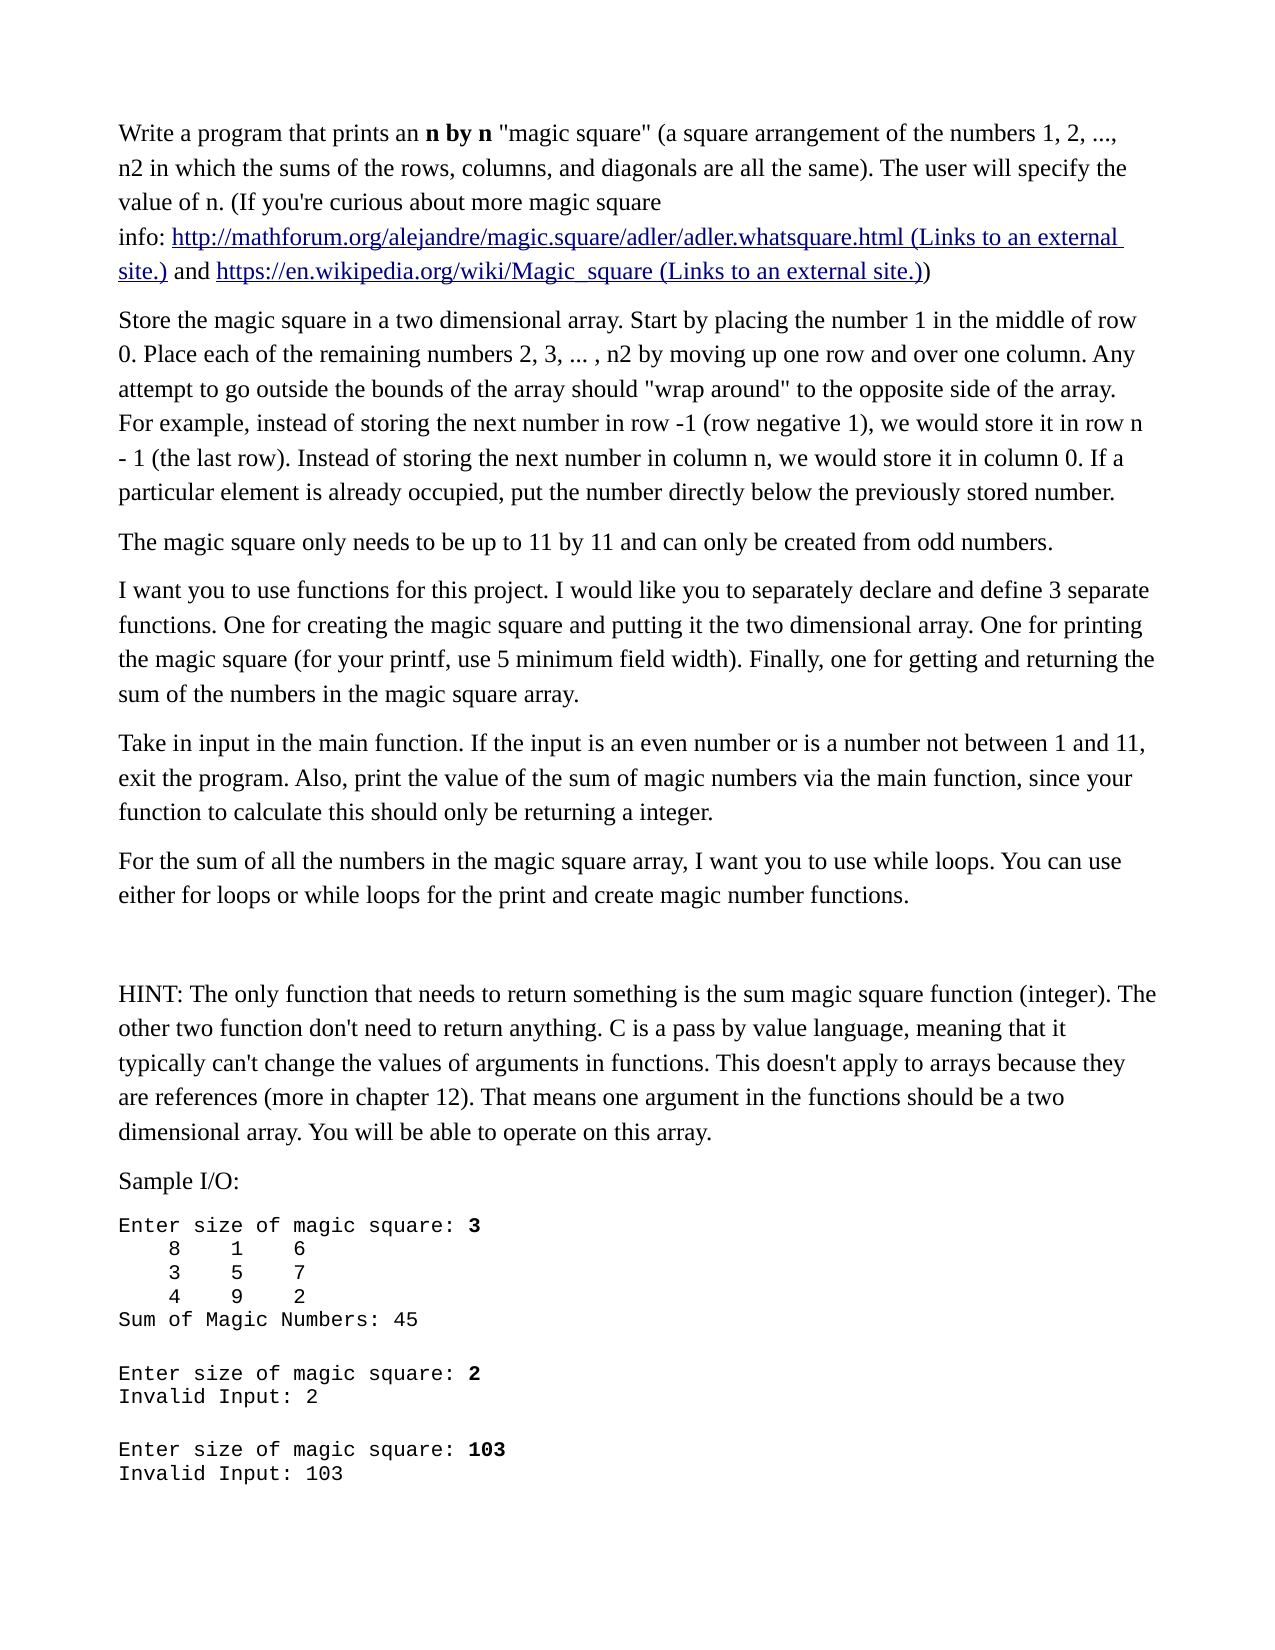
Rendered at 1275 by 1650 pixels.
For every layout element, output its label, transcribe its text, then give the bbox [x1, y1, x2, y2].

text The magic square only needs to be up to 11 by 11 and can only be created from odd numbers. [118, 527, 1157, 555]
text Enter size of magic square: 2 [118, 1362, 1157, 1386]
text Sum of Magic Numbers: 45 [118, 1309, 1157, 1333]
text Sample I/O: [118, 1166, 1157, 1194]
text 4 9 2 [118, 1286, 1157, 1309]
text For the sum of all the numbers in the magic square array, I want you to use while loops. You can use either for loops or while loops for the print and create magic number functions. [118, 846, 1157, 909]
text Take in input in the main function. If the input is an even number or is a number not between 1 and 11, exit the program. Also, print the value of the sum of magic numbers via the main function, since your function to calculate this should only be returning a integer. [118, 728, 1157, 826]
text 8 1 6 [118, 1238, 1157, 1262]
text Store the magic square in a two dimensional array. Start by placing the number 1 in the middle of row 0. Place each of the remaining numbers 2, 3, ... , n2 by moving up one row and over one column. Any attempt to go outside the bounds of the array should "wrap around" to the opposite side of the array. For example, instead of storing the next number in row -1 (row negative 1), we would store it in row n - 1 (the last row). Instead of storing the next number in column n, we would store it in column 0. If a particular element is already occupied, put the number directly below the previously stored number. [118, 305, 1157, 506]
text Write a program that prints an n by n "magic square" (a square arrangement of the numbers 1, 2, ..., n2 in which the sums of the rows, columns, and diagonals are all the same). The user will specify the value of n. (If you're curious about more magic square info: http://mathforum.org/alejandre/magic.square/adler/adler.whatsquare.html (Links to an external site.) and https://en.wikipedia.org/wiki/Magic_square (Links to an external site.)) [118, 118, 1157, 285]
text I want you to use functions for this project. I would like you to separately declare and define 3 separate functions. One for creating the magic square and putting it the two dimensional array. One for printing the magic square (for your printf, use 5 minimum field width). Finally, one for getting and returning the sum of the numbers in the magic square array. [118, 576, 1157, 708]
text 3 5 7 [118, 1262, 1157, 1286]
text Enter size of magic square: 103 [118, 1439, 1157, 1463]
text HINT: The only function that needs to return something is the sum magic square function (integer). The other two function don't need to return anything. C is a pass by value language, meaning that it typically can't change the values of arguments in functions. This doesn't apply to arrays because they are references (more in chapter 12). That means one argument in the functions should be a two dimensional array. You will be able to operate on this array. [118, 979, 1157, 1145]
text Invalid Input: 2 [118, 1386, 1157, 1410]
text Enter size of magic square: 3 [118, 1215, 1157, 1238]
text Invalid Input: 103 [118, 1463, 1157, 1487]
